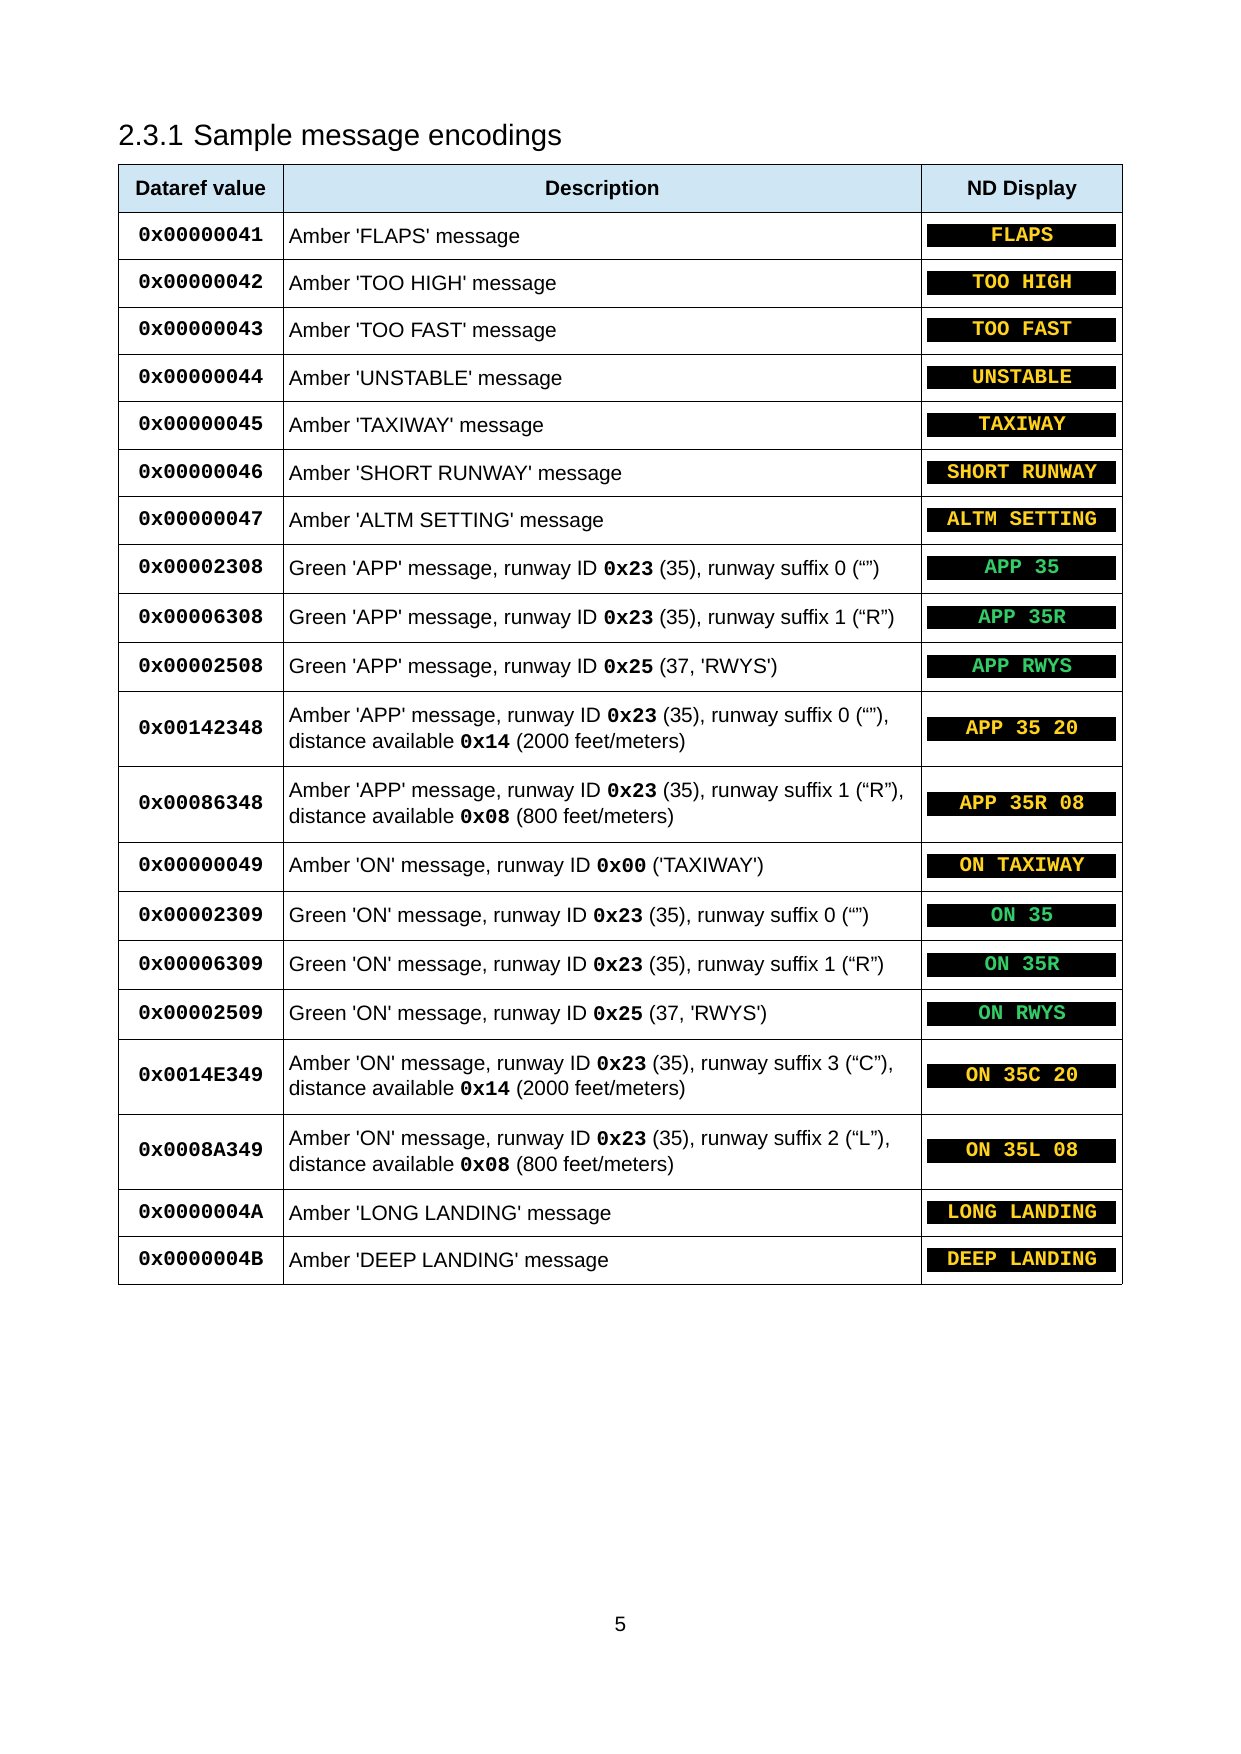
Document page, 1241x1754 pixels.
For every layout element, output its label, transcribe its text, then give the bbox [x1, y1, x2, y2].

table_cell 0x00000049 [119, 843, 283, 891]
table_cell LONG LANDING [922, 1190, 1122, 1236]
table_cell 0x00000042 [119, 260, 283, 307]
table_cell 0x00000044 [119, 355, 283, 401]
table_header Description [284, 165, 921, 212]
table_cell TOO HIGH [922, 260, 1122, 307]
table_cell APP 35R [922, 594, 1122, 642]
table_header ND Display [922, 165, 1122, 212]
table_cell 0x00002509 [119, 990, 283, 1039]
table_cell 0x0000004A [119, 1190, 283, 1236]
table_cell Amber 'FLAPS' message [284, 213, 921, 259]
table_cell 0x0008A349 [119, 1115, 283, 1189]
table_cell 0x00002309 [119, 892, 283, 940]
table_cell Green 'ON' message, runway ID 0x23 (35), runway suffix 0 (“”) [284, 892, 921, 940]
subtitle Sample message encodings [118, 118, 1122, 152]
table_cell FLAPS [922, 213, 1122, 259]
table_cell APP 35R 08 [922, 767, 1122, 842]
table_cell Amber 'DEEP LANDING' message [284, 1237, 921, 1284]
table_cell Green 'APP' message, runway ID 0x23 (35), runway suffix 0 (“”) [284, 545, 921, 593]
table_cell ON 35L 08 [922, 1115, 1122, 1189]
table_cell Amber 'APP' message, runway ID 0x23 (35), runway suffix 1 (“R”), distance available 0x08 (800 feet/meters) [284, 767, 921, 842]
table_cell 0x00002508 [119, 643, 283, 691]
table_cell Amber 'UNSTABLE' message [284, 355, 921, 401]
table_cell Amber 'ALTM SETTING' message [284, 497, 921, 543]
table_cell 0x0000004B [119, 1237, 283, 1284]
table_cell Amber 'ON' message, runway ID 0x23 (35), runway suffix 3 (“C”), distance available 0x14 (2000 feet/meters) [284, 1040, 921, 1114]
table_cell Amber 'TAXIWAY' message [284, 402, 921, 449]
table_cell UNSTABLE [922, 355, 1122, 401]
table_cell 0x00006309 [119, 941, 283, 989]
table_cell 0x00142348 [119, 692, 283, 766]
table_cell DEEP LANDING [922, 1237, 1122, 1284]
table_cell 0x00000046 [119, 450, 283, 496]
table_cell ALTM SETTING [922, 497, 1122, 543]
table_cell Amber 'LONG LANDING' message [284, 1190, 921, 1236]
table_cell APP 35 [922, 545, 1122, 593]
table_cell 0x00002308 [119, 545, 283, 593]
table_cell Green 'APP' message, runway ID 0x25 (37, 'RWYS') [284, 643, 921, 691]
table_cell ON RWYS [922, 990, 1122, 1039]
table_cell 0x0014E349 [119, 1040, 283, 1114]
table_cell ON 35 [922, 892, 1122, 940]
table_cell Amber 'ON' message, runway ID 0x23 (35), runway suffix 2 (“L”), distance available 0x08 (800 feet/meters) [284, 1115, 921, 1189]
table_cell ON 35C 20 [922, 1040, 1122, 1114]
table_cell Amber 'TOO HIGH' message [284, 260, 921, 307]
table_cell APP RWYS [922, 643, 1122, 691]
table_cell Green 'ON' message, runway ID 0x25 (37, 'RWYS') [284, 990, 921, 1039]
table_cell Amber 'TOO FAST' message [284, 308, 921, 354]
table_cell 0x00000047 [119, 497, 283, 543]
table_cell 0x00000045 [119, 402, 283, 449]
table_cell SHORT RUNWAY [922, 450, 1122, 496]
table_cell Amber 'APP' message, runway ID 0x23 (35), runway suffix 0 (“”), distance available 0x14 (2000 feet/meters) [284, 692, 921, 766]
table_cell Amber 'SHORT RUNWAY' message [284, 450, 921, 496]
table_cell TAXIWAY [922, 402, 1122, 449]
table_cell TOO FAST [922, 308, 1122, 354]
table_cell Green 'APP' message, runway ID 0x23 (35), runway suffix 1 (“R”) [284, 594, 921, 642]
table_cell Green 'ON' message, runway ID 0x23 (35), runway suffix 1 (“R”) [284, 941, 921, 989]
table_cell 0x00000041 [119, 213, 283, 259]
table_header Dataref value [119, 165, 283, 212]
table_cell ON TAXIWAY [922, 843, 1122, 891]
table_cell Amber 'ON' message, runway ID 0x00 ('TAXIWAY') [284, 843, 921, 891]
table_cell ON 35R [922, 941, 1122, 989]
table_cell APP 35 20 [922, 692, 1122, 766]
table_cell 0x00000043 [119, 308, 283, 354]
table_cell 0x00086348 [119, 767, 283, 842]
table_cell 0x00006308 [119, 594, 283, 642]
